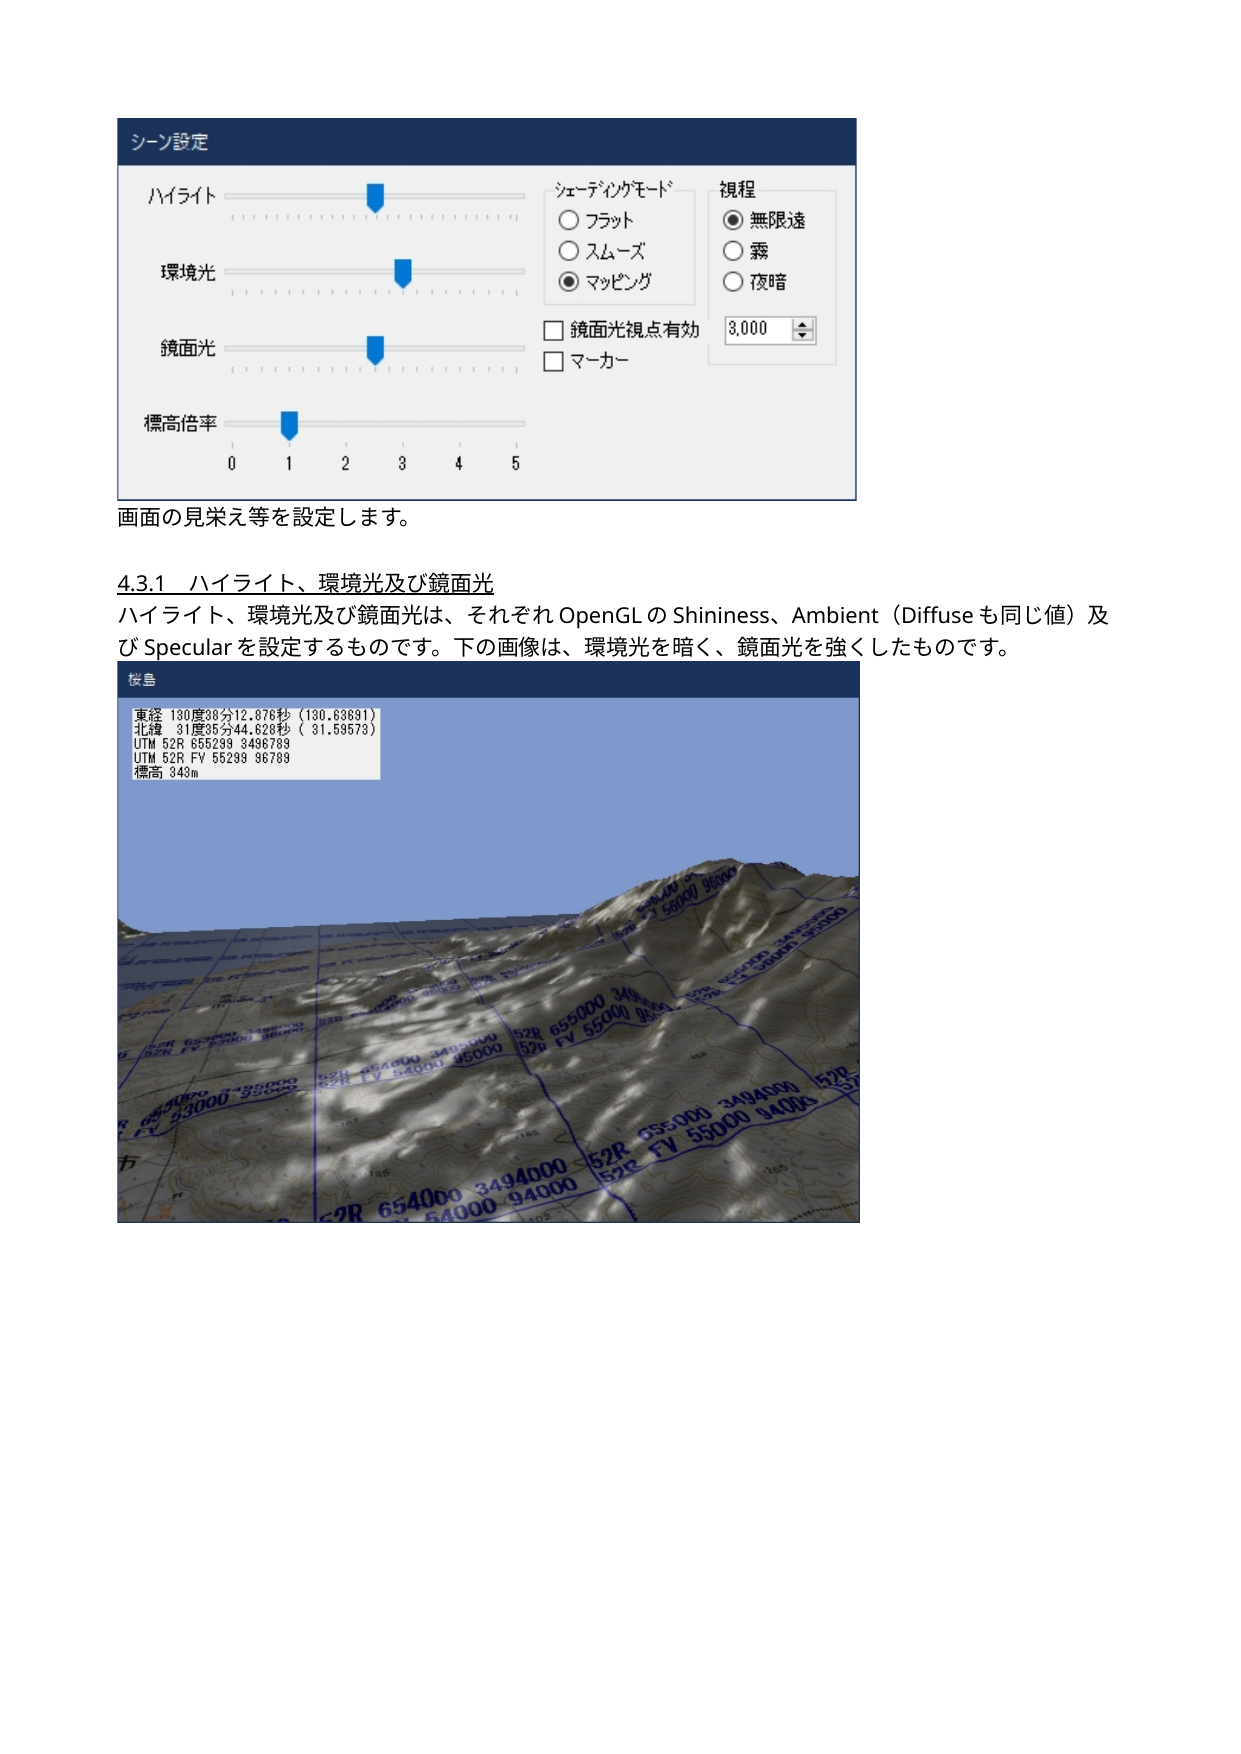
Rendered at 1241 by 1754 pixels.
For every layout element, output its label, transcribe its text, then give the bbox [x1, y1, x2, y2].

text 画面の見栄え等を設定します。 [117, 500, 1123, 532]
picture [117, 118, 857, 501]
picture [117, 661, 860, 1223]
text ハイライト、環境光及び鏡面光は、それぞれOpenGLのShininess、Ambient（Diffuseも同じ値）及びSpecularを設定するものです。下の画像は、環境光を暗く、鏡面光を強くしたものです。 [117, 598, 1123, 661]
text 4.3.1 ハイライト、環境光及び鏡面光 [117, 566, 1123, 598]
